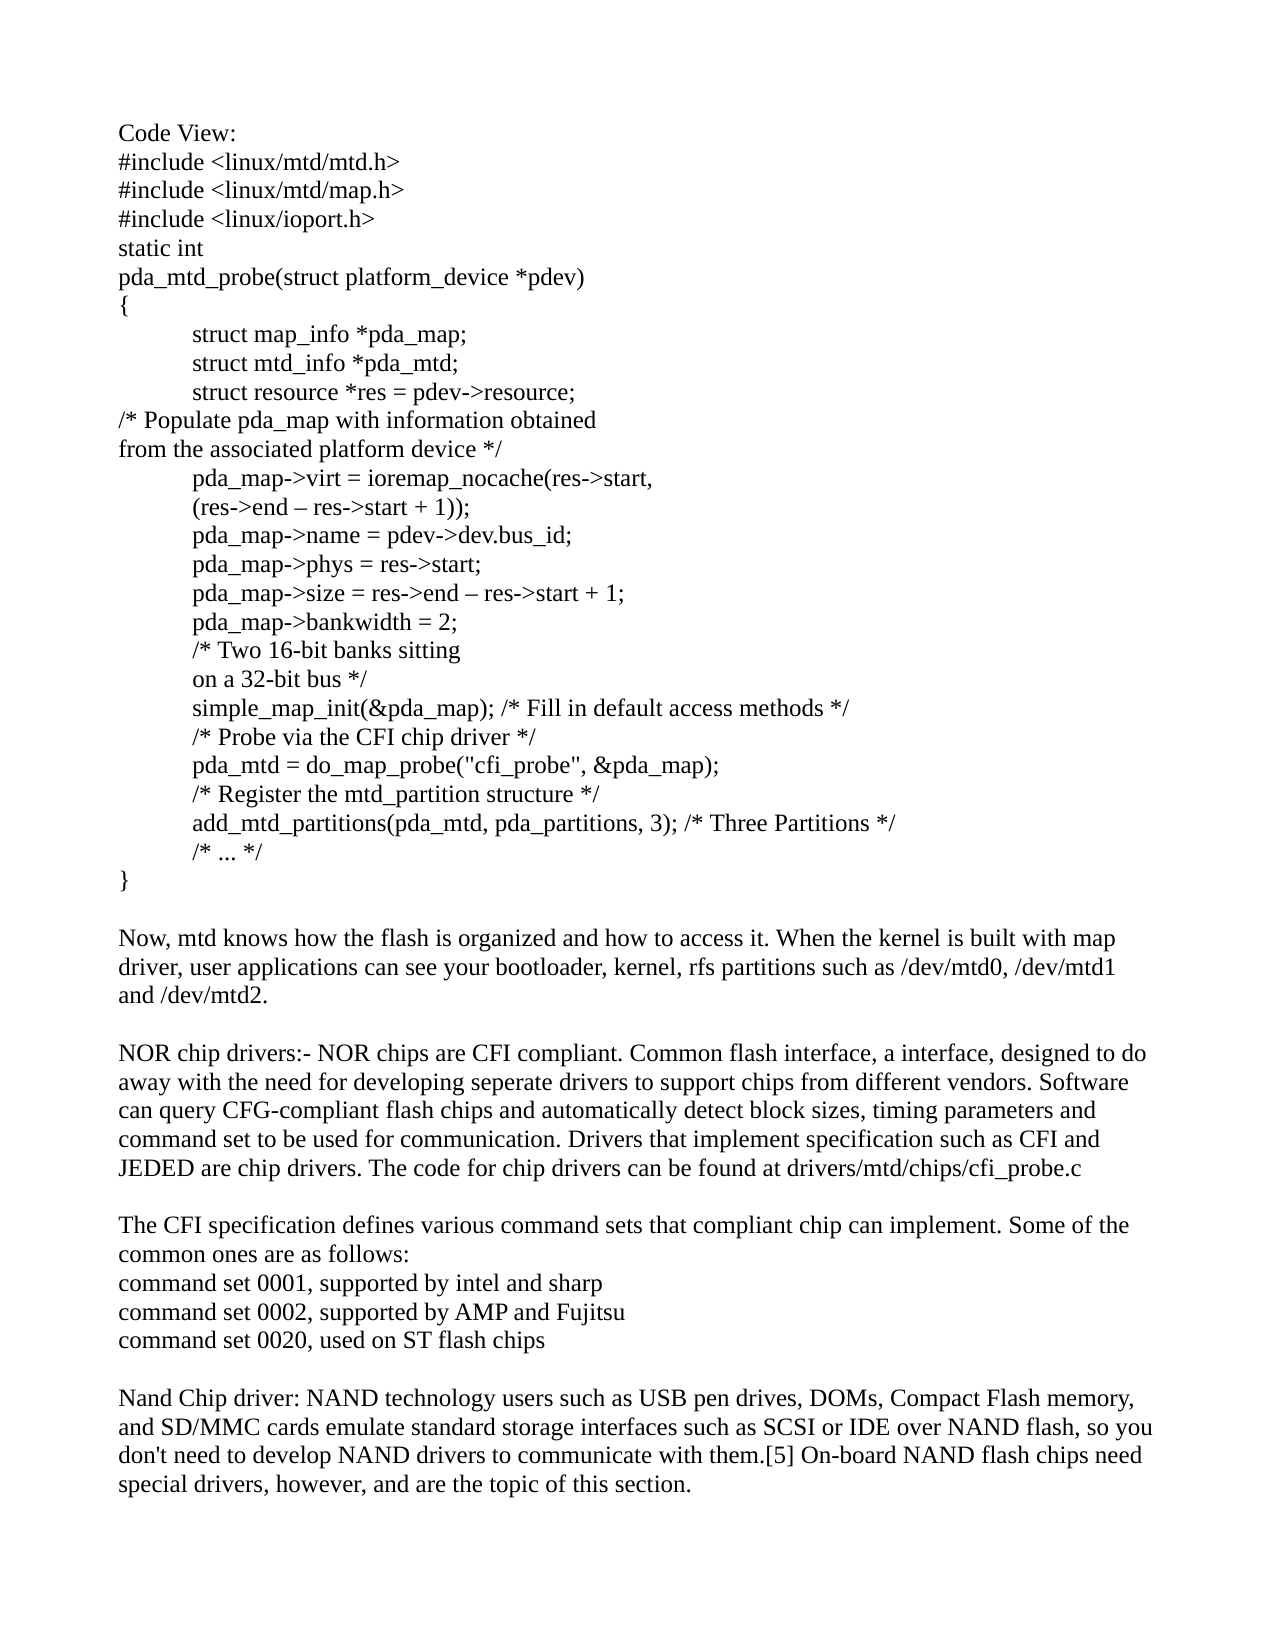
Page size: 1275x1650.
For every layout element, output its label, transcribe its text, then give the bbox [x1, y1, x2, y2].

text struct resource *res = pdev->resource; [118, 377, 1157, 406]
text } [118, 866, 1157, 894]
text pda_mtd = do_map_probe("cfi_probe", &pda_map); [118, 751, 1157, 779]
text pda_map->phys = res->start; [118, 549, 1157, 578]
text #include <linux/mtd/map.h> [118, 176, 1157, 204]
text Code View: [118, 118, 1157, 147]
text pda_mtd_probe(struct platform_device *pdev) [118, 262, 1157, 291]
text Nand Chip driver: NAND technology users such as USB pen drives, DOMs, Compact Flash memory, and SD/MMC cards emulate standard storage interfaces such as SCSI or IDE over NAND flash, so you don't need to develop NAND drivers to communicate with them.[5] On-board NAND flash chips need special drivers, however, and are the topic of this section. [118, 1383, 1157, 1498]
text command set 0020, used on ST flash chips [118, 1326, 1157, 1354]
text /* Register the mtd_partition structure */ [118, 779, 1157, 808]
text pda_map->name = pdev->dev.bus_id; [118, 521, 1157, 549]
text pda_map->virt = ioremap_nocache(res->start, [118, 463, 1157, 492]
text struct mtd_info *pda_mtd; [118, 348, 1157, 377]
text { [118, 291, 1157, 319]
text /* Two 16-bit banks sitting [118, 636, 1157, 664]
text pda_map->size = res->end – res->start + 1; [118, 578, 1157, 607]
text simple_map_init(&pda_map); /* Fill in default access methods */ [118, 693, 1157, 722]
text command set 0001, supported by intel and sharp [118, 1268, 1157, 1297]
text The CFI specification defines various command sets that compliant chip can implement. Some of the common ones are as follows: [118, 1211, 1157, 1268]
text pda_map->bankwidth = 2; [118, 607, 1157, 636]
text /* ... */ [118, 837, 1157, 866]
text /* Populate pda_map with information obtained [118, 406, 1157, 434]
text struct map_info *pda_map; [118, 319, 1157, 348]
text Now, mtd knows how the flash is organized and how to access it. When the kernel is built with map driver, user applications can see your bootloader, kernel, rfs partitions such as /dev/mtd0, /dev/mtd1 and /dev/mtd2. [118, 923, 1157, 1009]
text static int [118, 233, 1157, 262]
text (res->end – res->start + 1)); [118, 492, 1157, 521]
text /* Probe via the CFI chip driver */ [118, 722, 1157, 751]
text command set 0002, supported by AMP and Fujitsu [118, 1297, 1157, 1326]
text add_mtd_partitions(pda_mtd, pda_partitions, 3); /* Three Partitions */ [118, 808, 1157, 837]
text #include <linux/ioport.h> [118, 204, 1157, 233]
text from the associated platform device */ [118, 434, 1157, 463]
text on a 32-bit bus */ [118, 664, 1157, 693]
text #include <linux/mtd/mtd.h> [118, 147, 1157, 176]
text NOR chip drivers:- NOR chips are CFI compliant. Common flash interface, a interface, designed to do away with the need for developing seperate drivers to support chips from different vendors. Software can query CFG-compliant flash chips and automatically detect block sizes, timing parameters and command set to be used for communication. Drivers that implement specification such as CFI and JEDED are chip drivers. The code for chip drivers can be found at drivers/mtd/chips/cfi_probe.c [118, 1038, 1157, 1182]
